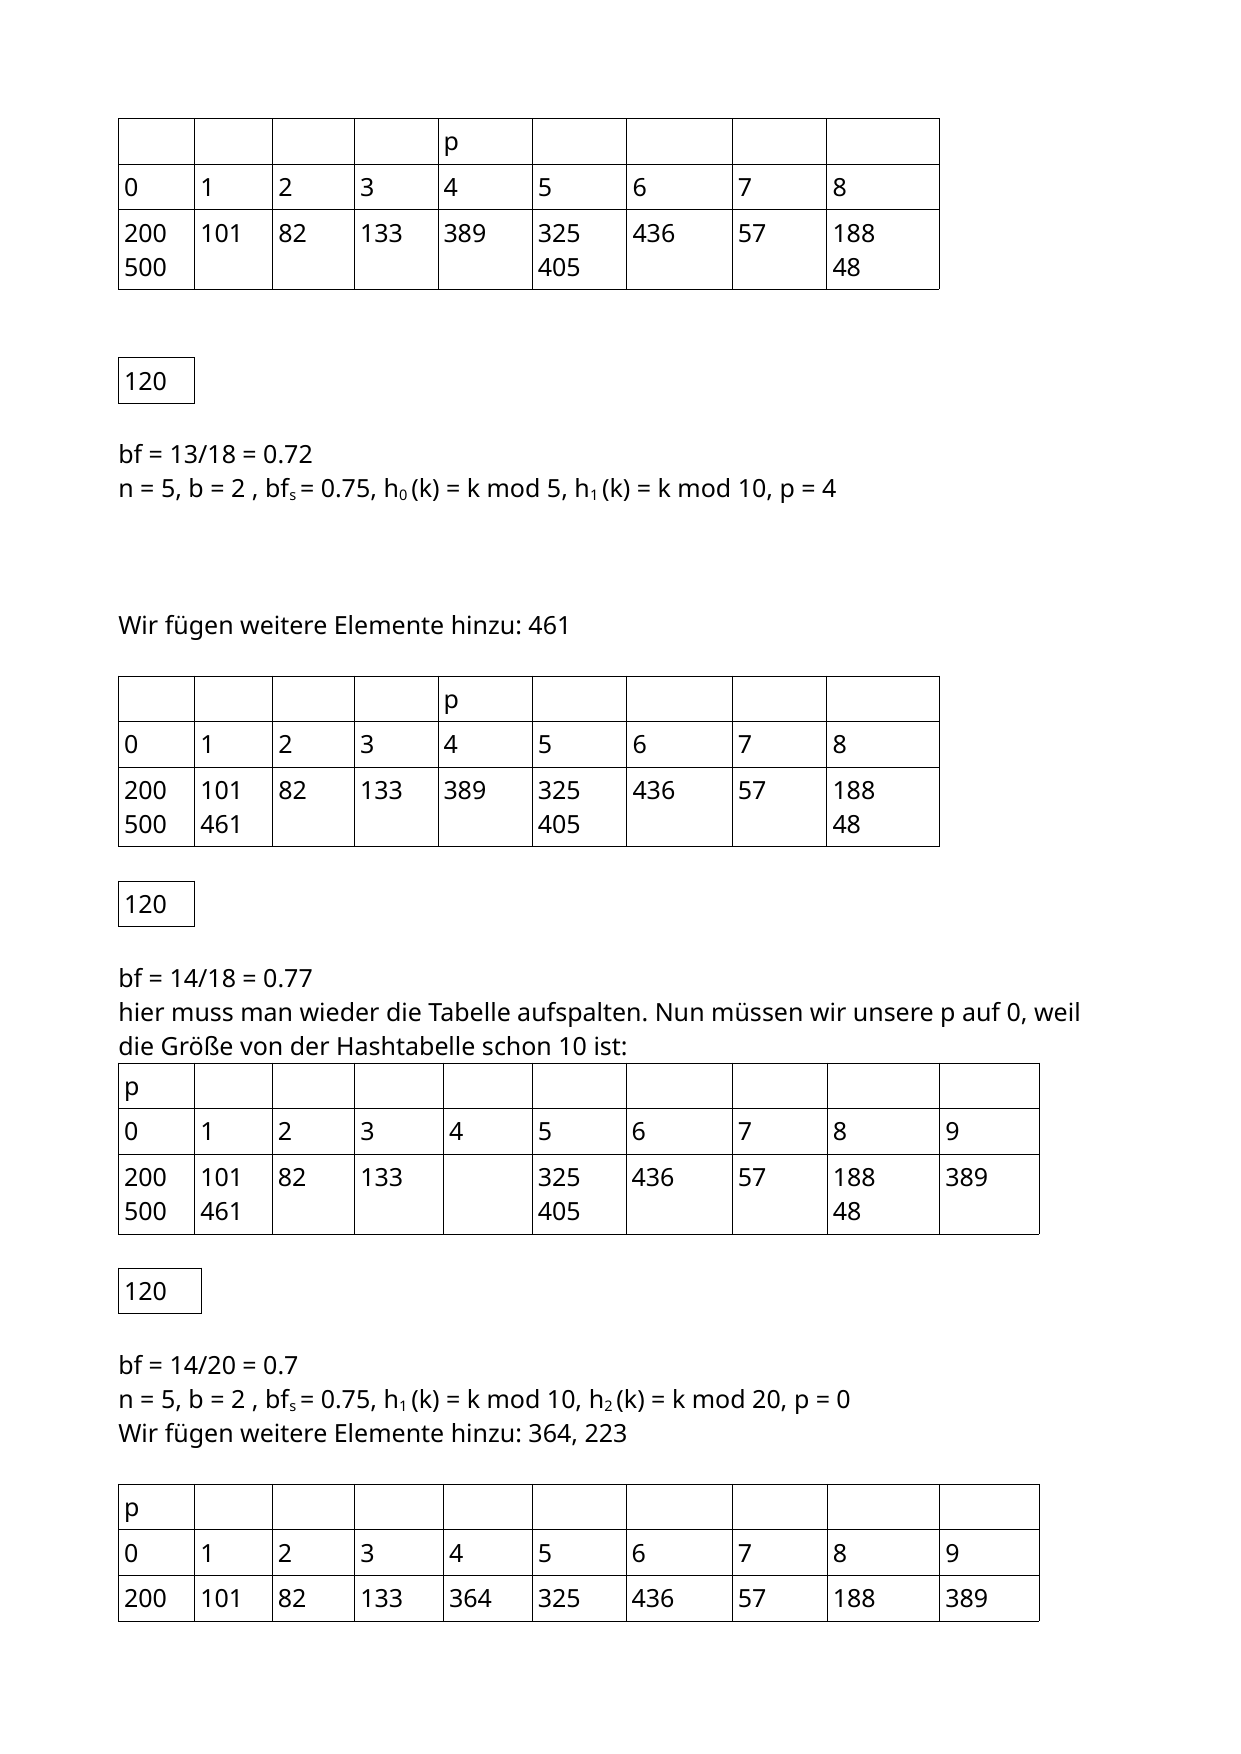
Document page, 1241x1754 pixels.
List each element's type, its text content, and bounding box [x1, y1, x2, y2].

table_cell 5 [533, 1109, 626, 1154]
table_cell 188 48 [827, 210, 939, 289]
table_cell 5 [533, 1530, 626, 1575]
table_header [533, 1485, 626, 1529]
table_cell 8 [827, 165, 939, 209]
table_header [119, 119, 194, 164]
table_cell 9 [940, 1530, 1039, 1575]
table_header [733, 119, 826, 164]
table_header p [439, 119, 532, 164]
table_cell 188 48 [828, 1155, 939, 1233]
table_cell 101 [195, 210, 272, 289]
table_cell 5 [533, 722, 626, 767]
table_header [355, 677, 438, 721]
table_cell 101 461 [195, 1155, 272, 1233]
table_cell 133 [355, 1576, 443, 1621]
table_cell 2 [273, 722, 354, 767]
table_cell 389 [439, 768, 532, 846]
table_header 120 [119, 358, 194, 403]
table_cell 57 [733, 210, 826, 289]
table_header [533, 1064, 626, 1108]
table_cell 6 [627, 722, 732, 767]
table_header [828, 1485, 939, 1529]
table_cell 9 [940, 1109, 1039, 1154]
table_header [533, 677, 626, 721]
table_header [733, 1485, 827, 1529]
table_header 120 [119, 1269, 201, 1313]
table_cell 188 [828, 1576, 939, 1621]
table_cell 325 405 [533, 1155, 626, 1233]
table_header p [119, 1064, 194, 1108]
table_cell 8 [827, 722, 939, 767]
text Wir fügen weitere Elemente hinzu: 461 [118, 607, 1122, 641]
table_cell 1 [195, 722, 272, 767]
table_cell 6 [627, 165, 732, 209]
table_header p [119, 1485, 194, 1529]
table_header [195, 1064, 272, 1108]
table_cell 200 500 [119, 1155, 194, 1233]
table_cell 8 [828, 1109, 939, 1154]
table_cell 2 [273, 1109, 354, 1154]
table_header [627, 677, 732, 721]
table_cell 325 405 [533, 210, 626, 289]
table_cell 364 [444, 1576, 532, 1621]
table_cell 133 [355, 768, 438, 846]
table_cell 1 [195, 1530, 272, 1575]
table_header 120 [119, 882, 194, 926]
table_header [940, 1064, 1039, 1108]
table_cell 82 [273, 1576, 354, 1621]
table_header [195, 677, 272, 721]
table_header [273, 677, 354, 721]
table_header [627, 1485, 732, 1529]
table_cell 82 [273, 768, 354, 846]
table_cell 6 [627, 1109, 732, 1154]
table_cell 4 [439, 722, 532, 767]
table_header [355, 1064, 443, 1108]
table_cell 0 [119, 165, 194, 209]
table_cell 389 [439, 210, 532, 289]
table_header [355, 1485, 443, 1529]
table_cell 200 500 [119, 768, 194, 846]
table_cell 133 [355, 1155, 443, 1233]
table_header [273, 1064, 354, 1108]
table_cell 7 [733, 1530, 827, 1575]
table_header [627, 1064, 732, 1108]
table_cell 2 [273, 165, 354, 209]
table_cell 2 [273, 1530, 354, 1575]
text bf = 14/18 = 0.77 [118, 960, 1122, 994]
table_cell 188 48 [827, 768, 939, 846]
table_cell 436 [627, 210, 732, 289]
table_cell 57 [733, 1576, 827, 1621]
table_cell 325 [533, 1576, 626, 1621]
text hier muss man wieder die Tabelle aufspalten. Nun müssen wir unsere p auf 0, weil die Größe von der Hashtabelle schon 10 ist: [118, 994, 1122, 1063]
table_header [195, 119, 272, 164]
text bf = 13/18 = 0.72 [118, 437, 1122, 471]
table_cell 200 [119, 1576, 194, 1621]
table_cell 389 [940, 1576, 1039, 1621]
table_cell 1 [195, 165, 272, 209]
table_cell 1 [195, 1109, 272, 1154]
table_header [119, 677, 194, 721]
table_cell 57 [733, 768, 826, 846]
table_header [828, 1064, 939, 1108]
table_cell 3 [355, 165, 438, 209]
table_cell 8 [828, 1530, 939, 1575]
table_cell 0 [119, 1530, 194, 1575]
table_header [444, 1485, 532, 1529]
table_cell 0 [119, 722, 194, 767]
table_cell 133 [355, 210, 438, 289]
table_cell 82 [273, 210, 354, 289]
table_cell 389 [940, 1155, 1039, 1233]
table_cell 7 [733, 165, 826, 209]
table_header [733, 677, 826, 721]
text Wir fügen weitere Elemente hinzu: 364, 223 [118, 1416, 1122, 1450]
text n = 5, b = 2 , bfs = 0.75, h0 (k) = k mod 5, h1 (k) = k mod 10, p = 4 [118, 471, 1122, 505]
text n = 5, b = 2 , bfs = 0.75, h1 (k) = k mod 10, h2 (k) = k mod 20, p = 0 [118, 1382, 1122, 1416]
table_header [273, 1485, 354, 1529]
table_header [195, 1485, 272, 1529]
table_cell 7 [733, 722, 826, 767]
table_cell 4 [439, 165, 532, 209]
table_cell 5 [533, 165, 626, 209]
table_cell 3 [355, 1530, 443, 1575]
table_header [533, 119, 626, 164]
table_cell 436 [627, 768, 732, 846]
table_cell 82 [273, 1155, 354, 1233]
table_cell 3 [355, 722, 438, 767]
table_cell 6 [627, 1530, 732, 1575]
table_cell 101 [195, 1576, 272, 1621]
table_cell 4 [444, 1530, 532, 1575]
text bf = 14/20 = 0.7 [118, 1347, 1122, 1382]
table_header [355, 119, 438, 164]
table_cell 200 500 [119, 210, 194, 289]
table_cell 436 [627, 1576, 732, 1621]
table_cell 7 [733, 1109, 827, 1154]
table_header [733, 1064, 827, 1108]
table_cell 325 405 [533, 768, 626, 846]
table_header [444, 1064, 532, 1108]
table_header [827, 119, 939, 164]
table_header [273, 119, 354, 164]
table_cell 3 [355, 1109, 443, 1154]
table_cell 0 [119, 1109, 194, 1154]
table_header [940, 1485, 1039, 1529]
table_header [827, 677, 939, 721]
table_header [627, 119, 732, 164]
table_cell 101 461 [195, 768, 272, 846]
table_cell 57 [733, 1155, 827, 1233]
table_cell 436 [627, 1155, 732, 1233]
table_cell [444, 1155, 532, 1233]
table_header p [439, 677, 532, 721]
table_cell 4 [444, 1109, 532, 1154]
